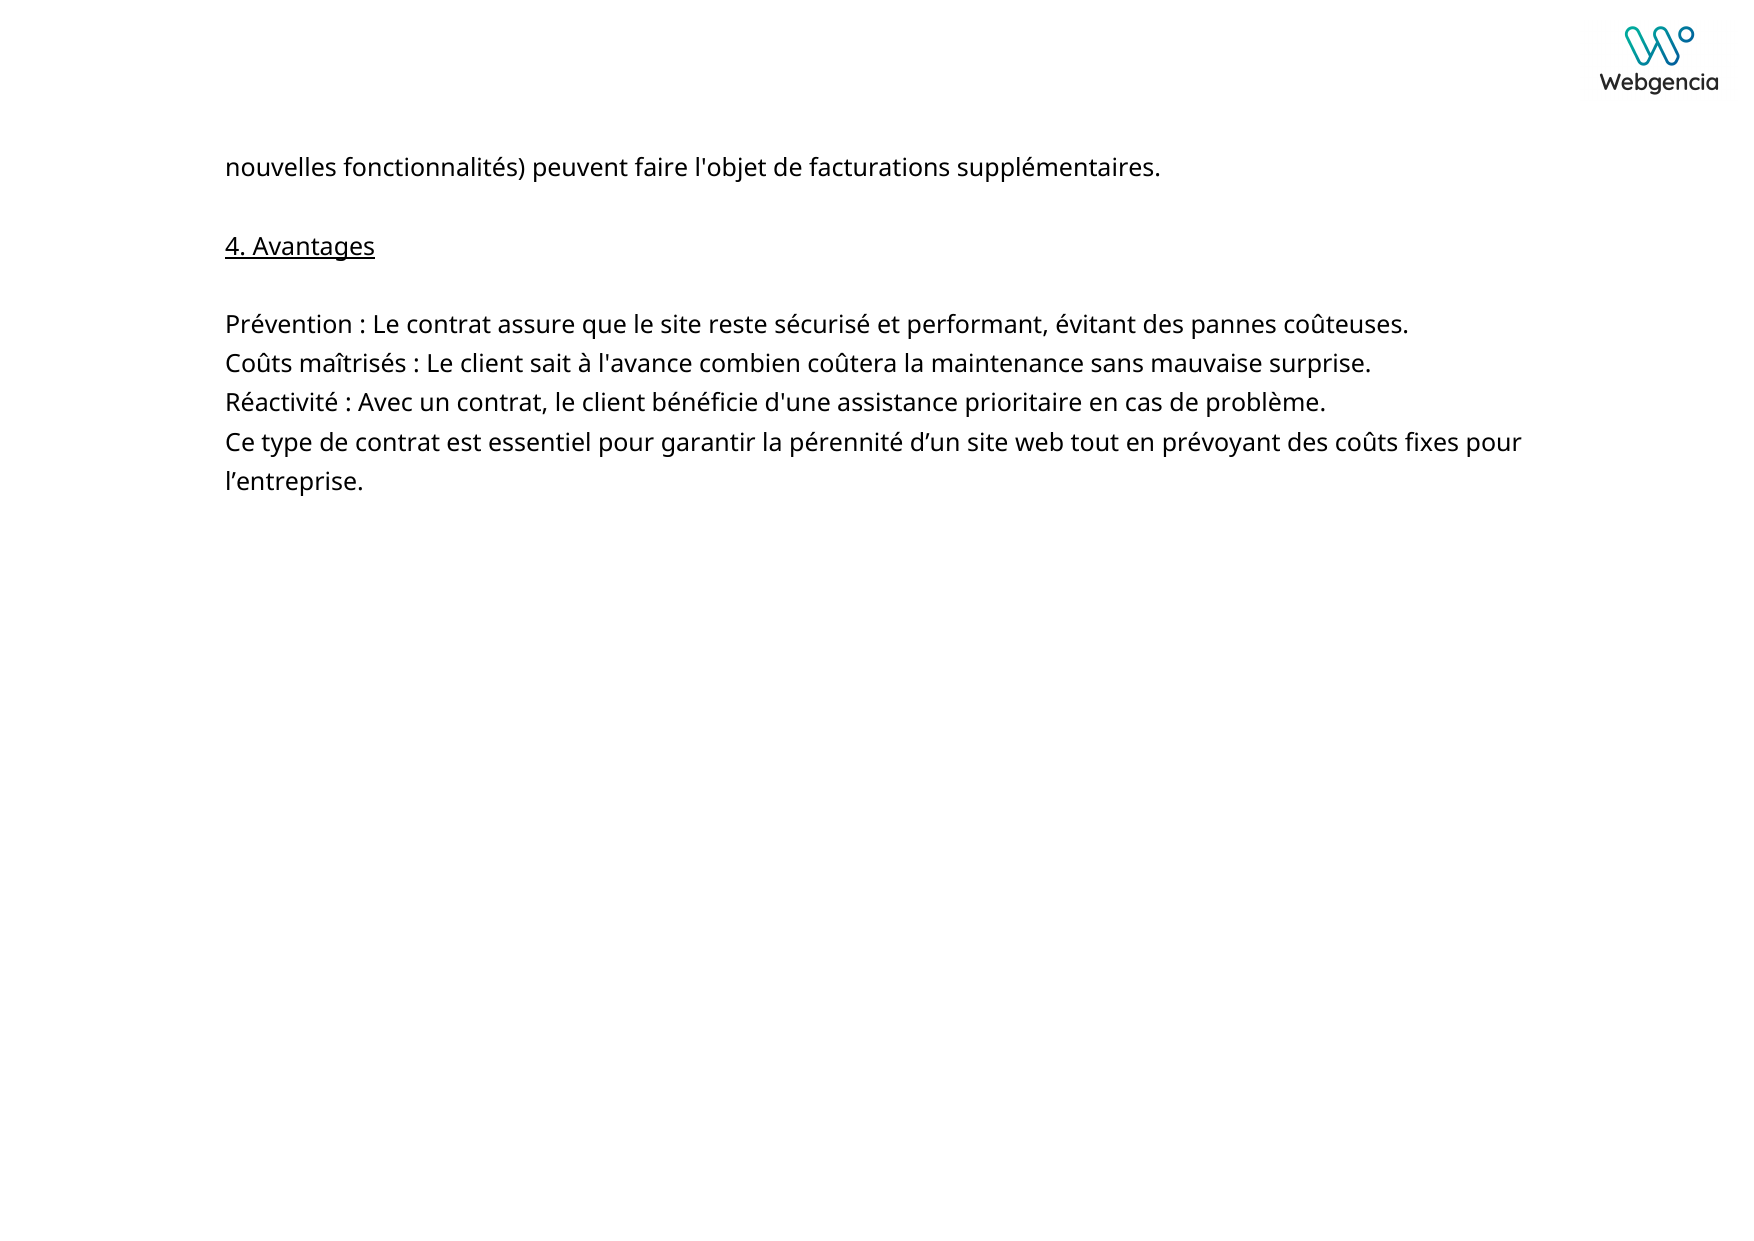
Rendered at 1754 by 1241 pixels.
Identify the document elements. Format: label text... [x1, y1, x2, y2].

text Ce type de contrat est essentiel pour garantir la pérennité d’un site web tout en prévoyant des coûts fixes pour l’entreprise. [225, 424, 1604, 497]
text Réactivité : Avec un contrat, le client bénéficie d'une assistance prioritaire en cas de problème. [225, 385, 1604, 419]
text Prévention : Le contrat assure que le site reste sécurisé et performant, évitant des pannes coûteuses. [225, 307, 1604, 341]
text 4. Avantages [225, 228, 1604, 262]
text nouvelles fonctionnalités) peuvent faire l'objet de facturations supplémentaires. [225, 150, 1604, 184]
text Coûts maîtrisés : Le client sait à l'avance combien coûtera la maintenance sans mauvaise surprise. [225, 346, 1604, 380]
